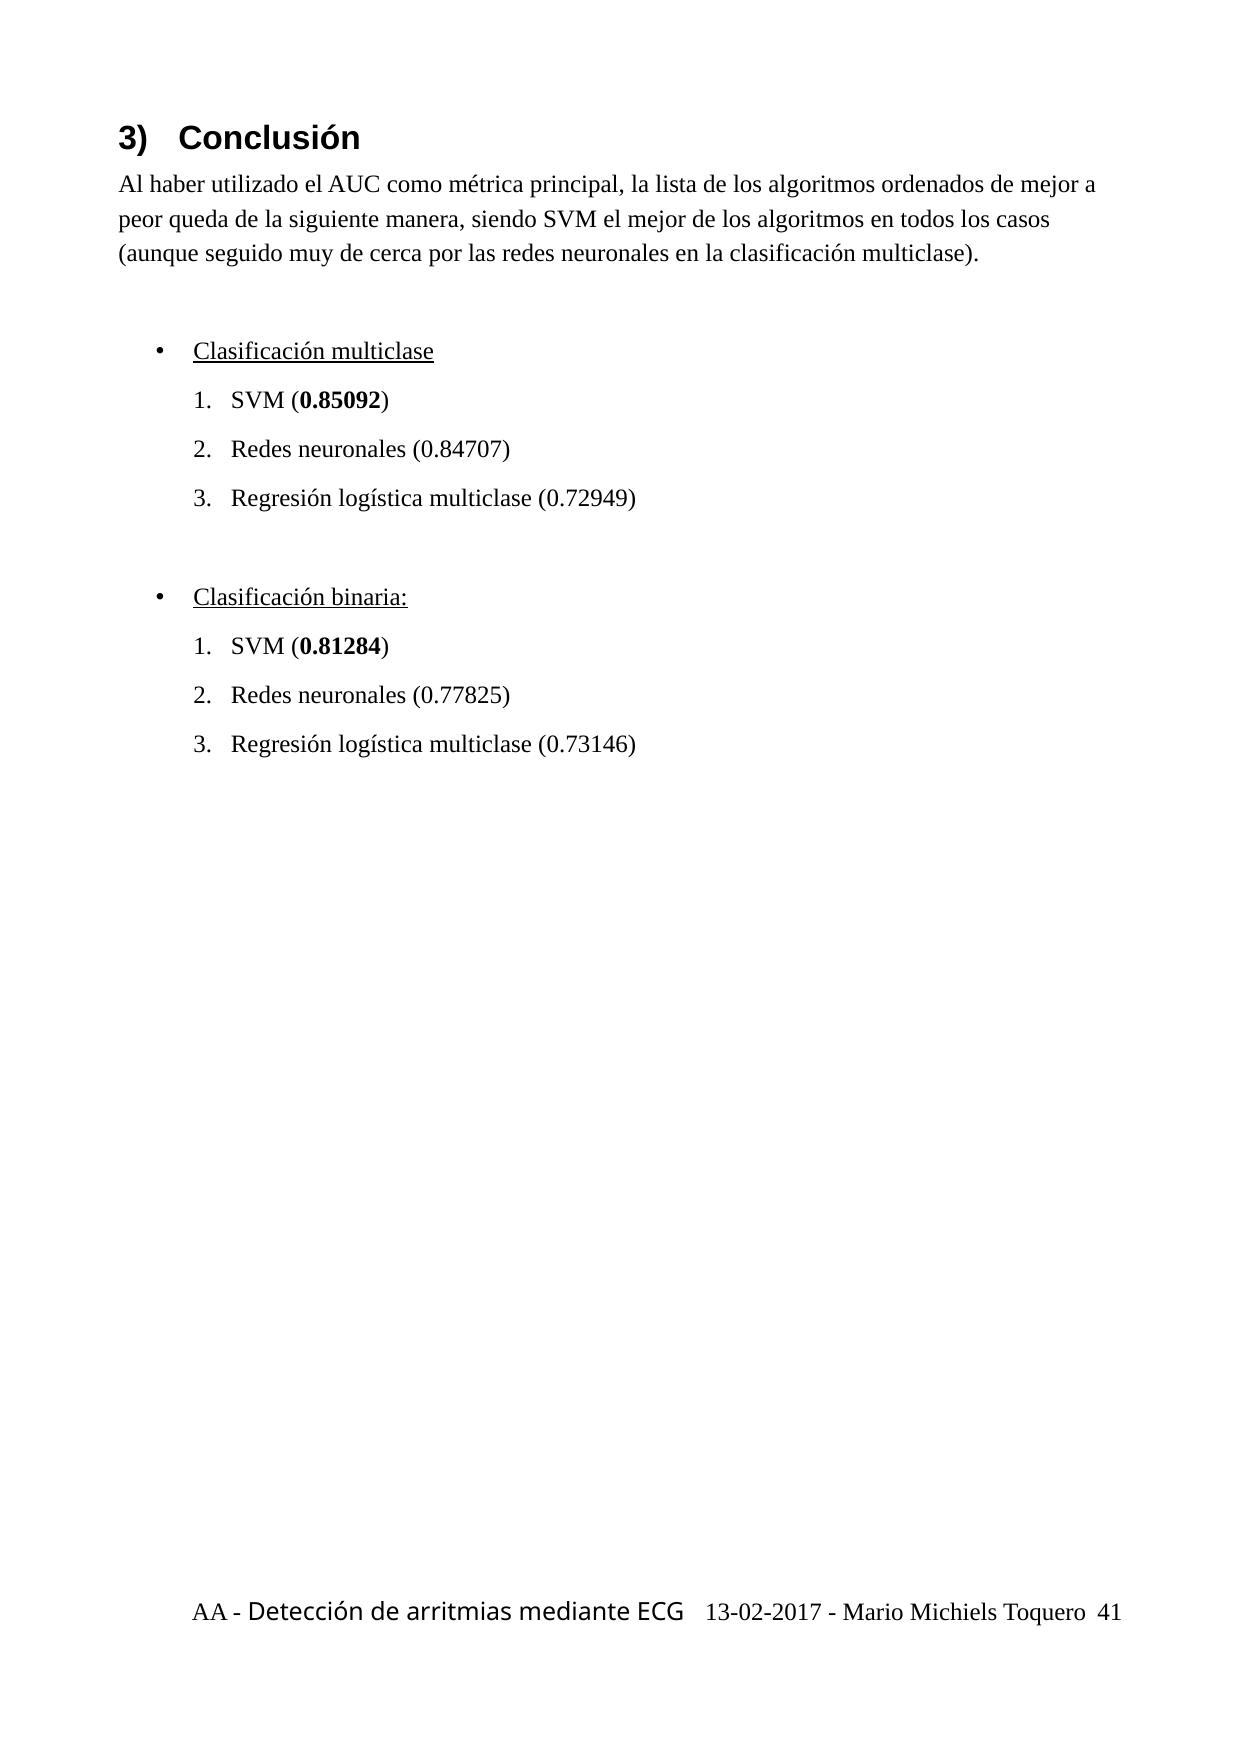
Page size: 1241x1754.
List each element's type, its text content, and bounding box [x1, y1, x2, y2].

list Clasificación binaria: [156, 582, 1122, 610]
list Redes neuronales (0.84707) [193, 434, 1122, 463]
list Regresión logística multiclase (0.72949) [193, 483, 1122, 512]
list Clasificación multiclase [156, 336, 1122, 365]
list SVM (0.81284) [193, 631, 1122, 659]
list Regresión logística multiclase (0.73146) [193, 729, 1122, 758]
text Al haber utilizado el AUC como métrica principal, la lista de los algoritmos ordenados de mejor a peor queda de la siguiente manera, siendo SVM el mejor de los algoritmos en todos los casos (aunque seguido muy de cerca por las redes neuronales en la clasificación multiclase). [118, 169, 1122, 267]
list SVM (0.85092) [193, 385, 1122, 414]
subtitle Conclusión [118, 118, 1122, 157]
list Redes neuronales (0.77825) [193, 680, 1122, 708]
